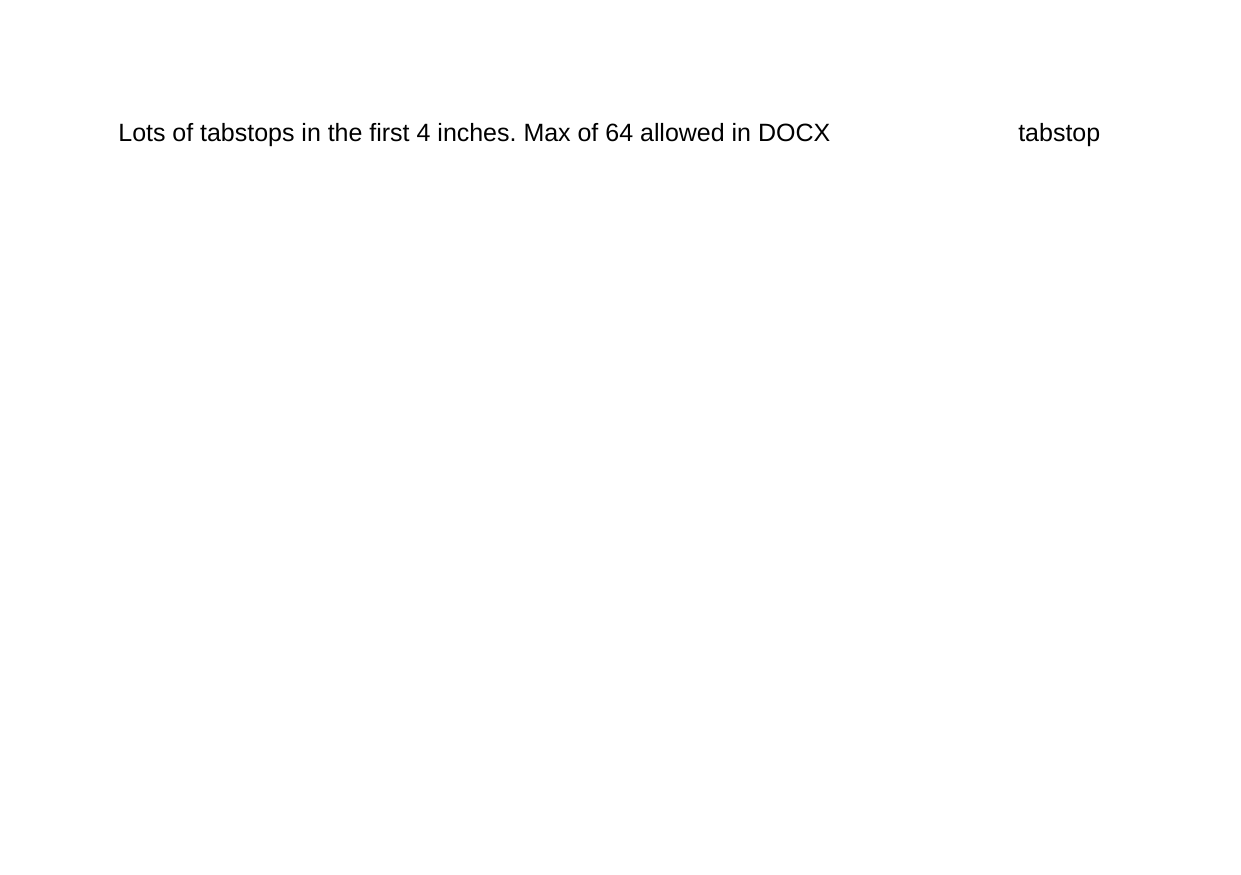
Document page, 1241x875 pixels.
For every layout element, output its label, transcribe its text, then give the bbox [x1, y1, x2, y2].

text Lots of tabstops in the first 4 inches. Max of 64 allowed in DOCX tabstop [118, 118, 1122, 147]
